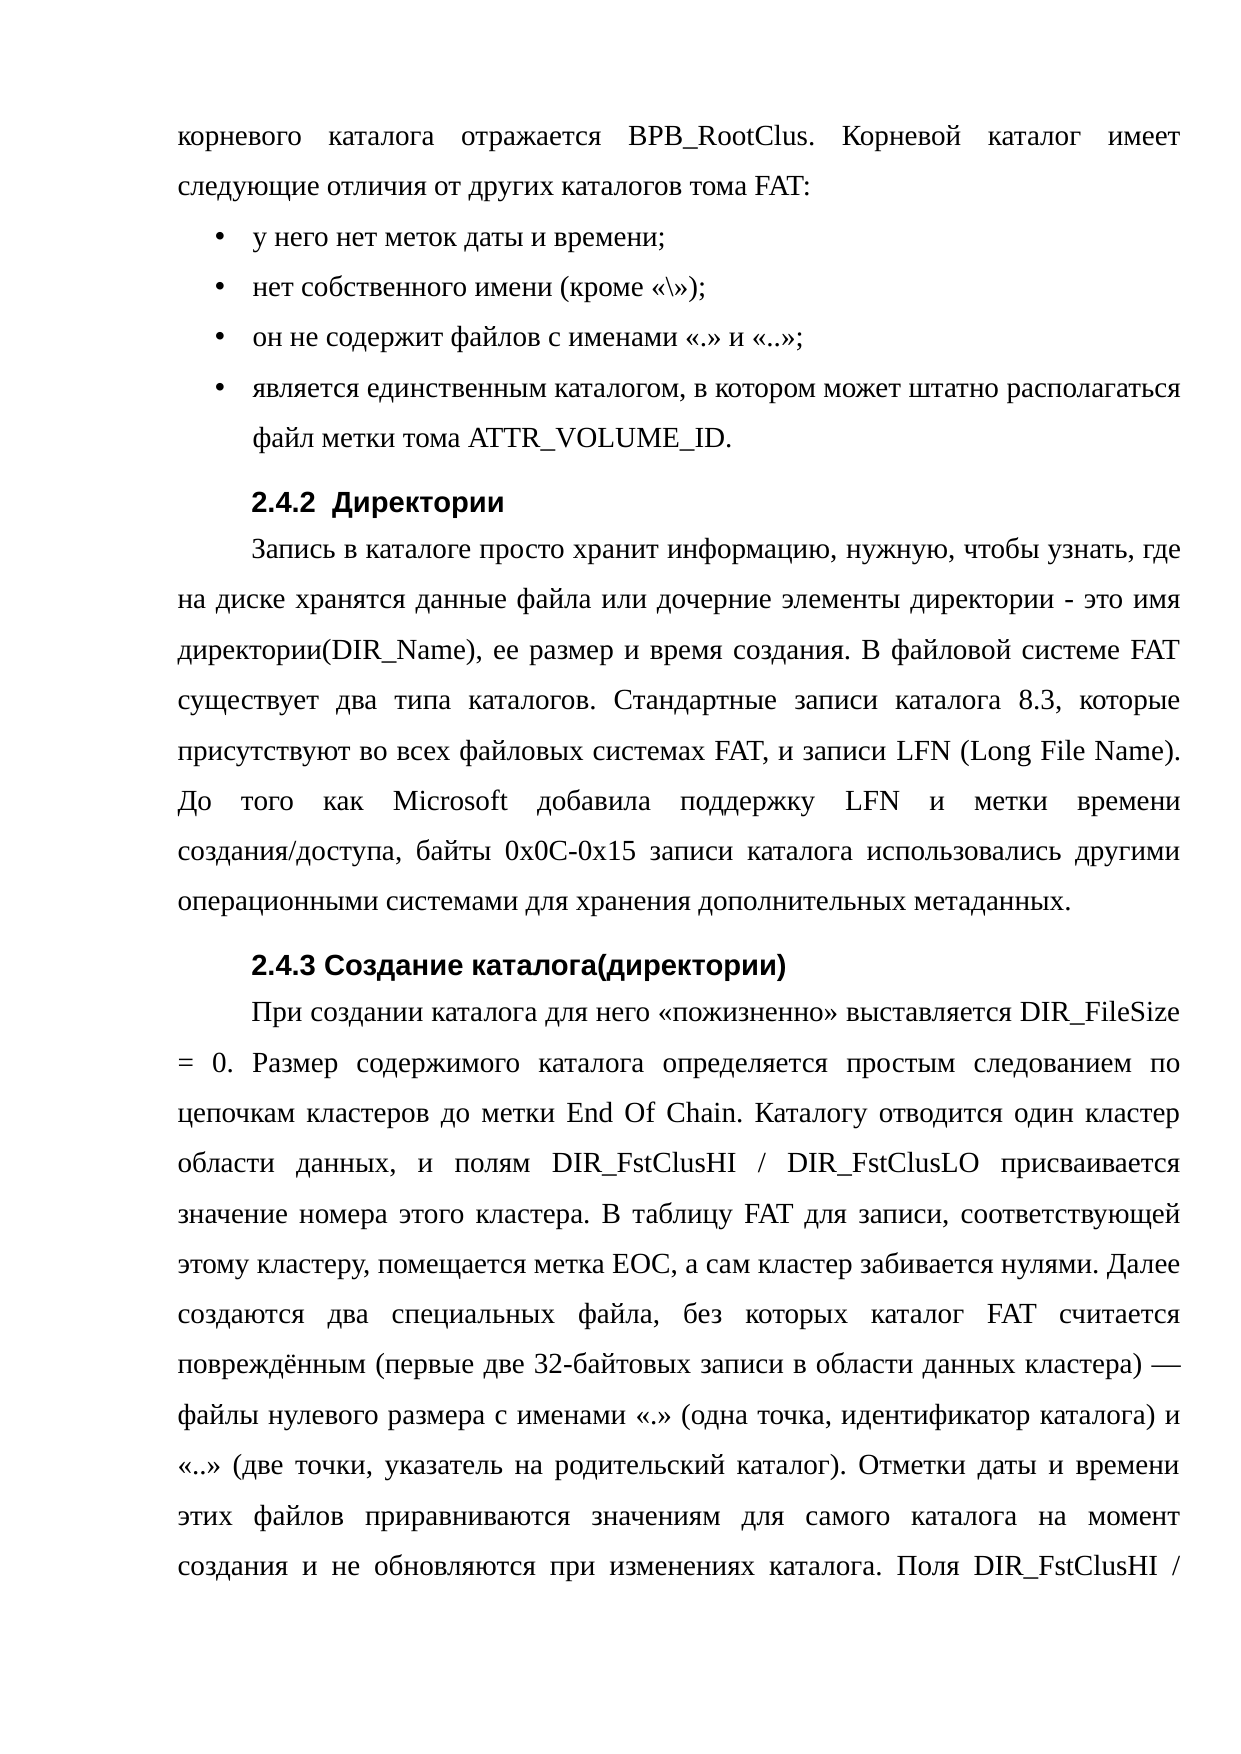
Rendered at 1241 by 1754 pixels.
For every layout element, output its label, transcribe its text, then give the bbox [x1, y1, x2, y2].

list у него нет меток даты и времени; [215, 219, 1181, 252]
text При создании каталога для него «пожизненно» выставляется DIR_FileSize = 0. Размер содержимого каталога определяется простым следованием по цепочкам кластеров до метки End Of Chain. Каталогу отводится один кластер области данных, и полям DIR_FstClusHI / DIR_FstClusLO присваивается значение номера этого кластера. В таблицу FAT для записи, соответствующей этому кластеру, помещается метка EOC, а сам кластер забивается нулями. Далее создаются два специальных файла, без которых каталог FAT считается повреждённым (первые две 32-байтовых записи в области данных кластера) — файлы нулевого размера с именами «.» (одна точка, идентификатор каталога) и «..» (две точки, указатель на родительский каталог). Отметки даты и времени этих файлов приравниваются значениям для самого каталога на момент создания и не обновляются при изменениях каталога. Поля DIR_FstClusHI / [177, 994, 1181, 1581]
list является единственным каталогом, в котором может штатно располагаться файл метки тома ATTR_VOLUME_ID. [215, 370, 1181, 454]
text корневого каталога отражается BPB_RootClus. Корневой каталог имеет следующие отличия от других каталогов тома FAT: [177, 118, 1181, 202]
subtitle 2.4.2 Директории [177, 485, 1181, 519]
list он не содержит файлов с именами «.» и «..»; [215, 319, 1181, 353]
subtitle 2.4.3 Создание каталога(директории) [177, 948, 1181, 982]
list нет собственного имени (кроме «\»); [215, 269, 1181, 303]
text Запись в каталоге просто хранит информацию, нужную, чтобы узнать, где на диске хранятся данные файла или дочерние элементы директории - это имя директории(DIR_Name), ее размер и время создания. В файловой системе FAT существует два типа каталогов. Стандартные записи каталога 8.3, которые присутствуют во всех файловых системах FAT, и записи LFN (Long File Name). До того как Microsoft добавила поддержку LFN и метки времени создания/доступа, байты 0x0C-0x15 записи каталога использовались другими операционными системами для хранения дополнительных метаданных. [177, 531, 1181, 917]
